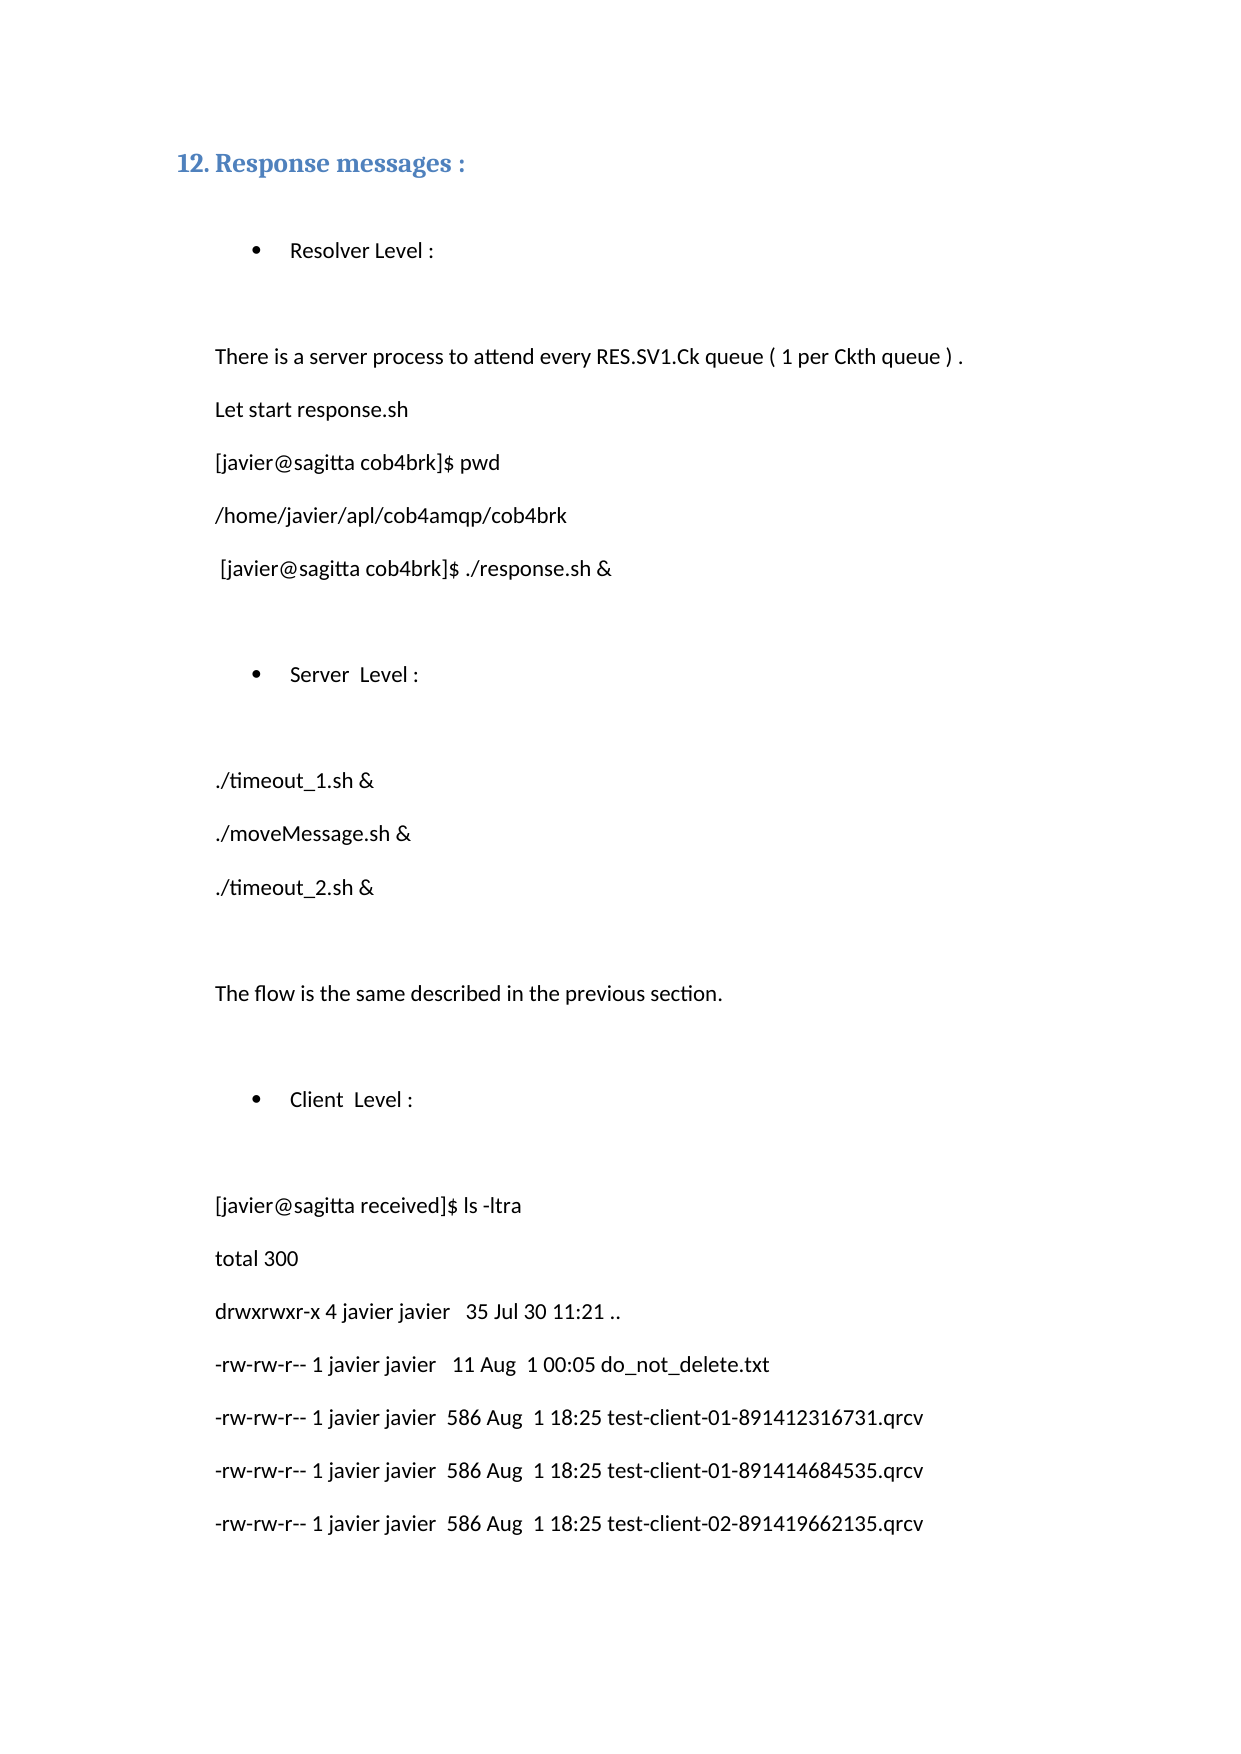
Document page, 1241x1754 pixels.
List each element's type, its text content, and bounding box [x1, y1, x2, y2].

list drwxrwxr-x 4 javier javier 35 Jul 30 11:21 .. [215, 1297, 1063, 1325]
list [javier@sagitta cob4brk]$ ./response.sh & [215, 554, 1063, 582]
list [javier@sagitta cob4brk]$ pwd [215, 448, 1063, 476]
list /home/javier/apl/cob4amqp/cob4brk [215, 501, 1063, 529]
list The flow is the same described in the previous section. [215, 979, 1063, 1007]
list ./timeout_2.sh & [215, 873, 1063, 901]
list Server Level : [252, 661, 1063, 688]
list Client Level : [252, 1085, 1063, 1113]
list total 300 [215, 1244, 1063, 1272]
list Let start response.sh [215, 395, 1063, 423]
list ./moveMessage.sh & [215, 819, 1063, 848]
list -rw-rw-r-- 1 javier javier 586 Aug 1 18:25 test-client-01-891412316731.qrcv [215, 1403, 1063, 1431]
list -rw-rw-r-- 1 javier javier 586 Aug 1 18:25 test-client-02-891419662135.qrcv [215, 1509, 1063, 1537]
list ./timeout_1.sh & [215, 767, 1063, 794]
list -rw-rw-r-- 1 javier javier 586 Aug 1 18:25 test-client-01-891414684535.qrcv [215, 1456, 1063, 1484]
subtitle Response messages : [177, 148, 1063, 179]
list Resolver Level : [252, 236, 1063, 264]
list [javier@sagitta received]$ ls -ltra [215, 1191, 1063, 1219]
list -rw-rw-r-- 1 javier javier 11 Aug 1 00:05 do_not_delete.txt [215, 1350, 1063, 1378]
list There is a server process to attend every RES.SV1.Ck queue ( 1 per Ckth queue ) . [215, 342, 1063, 370]
